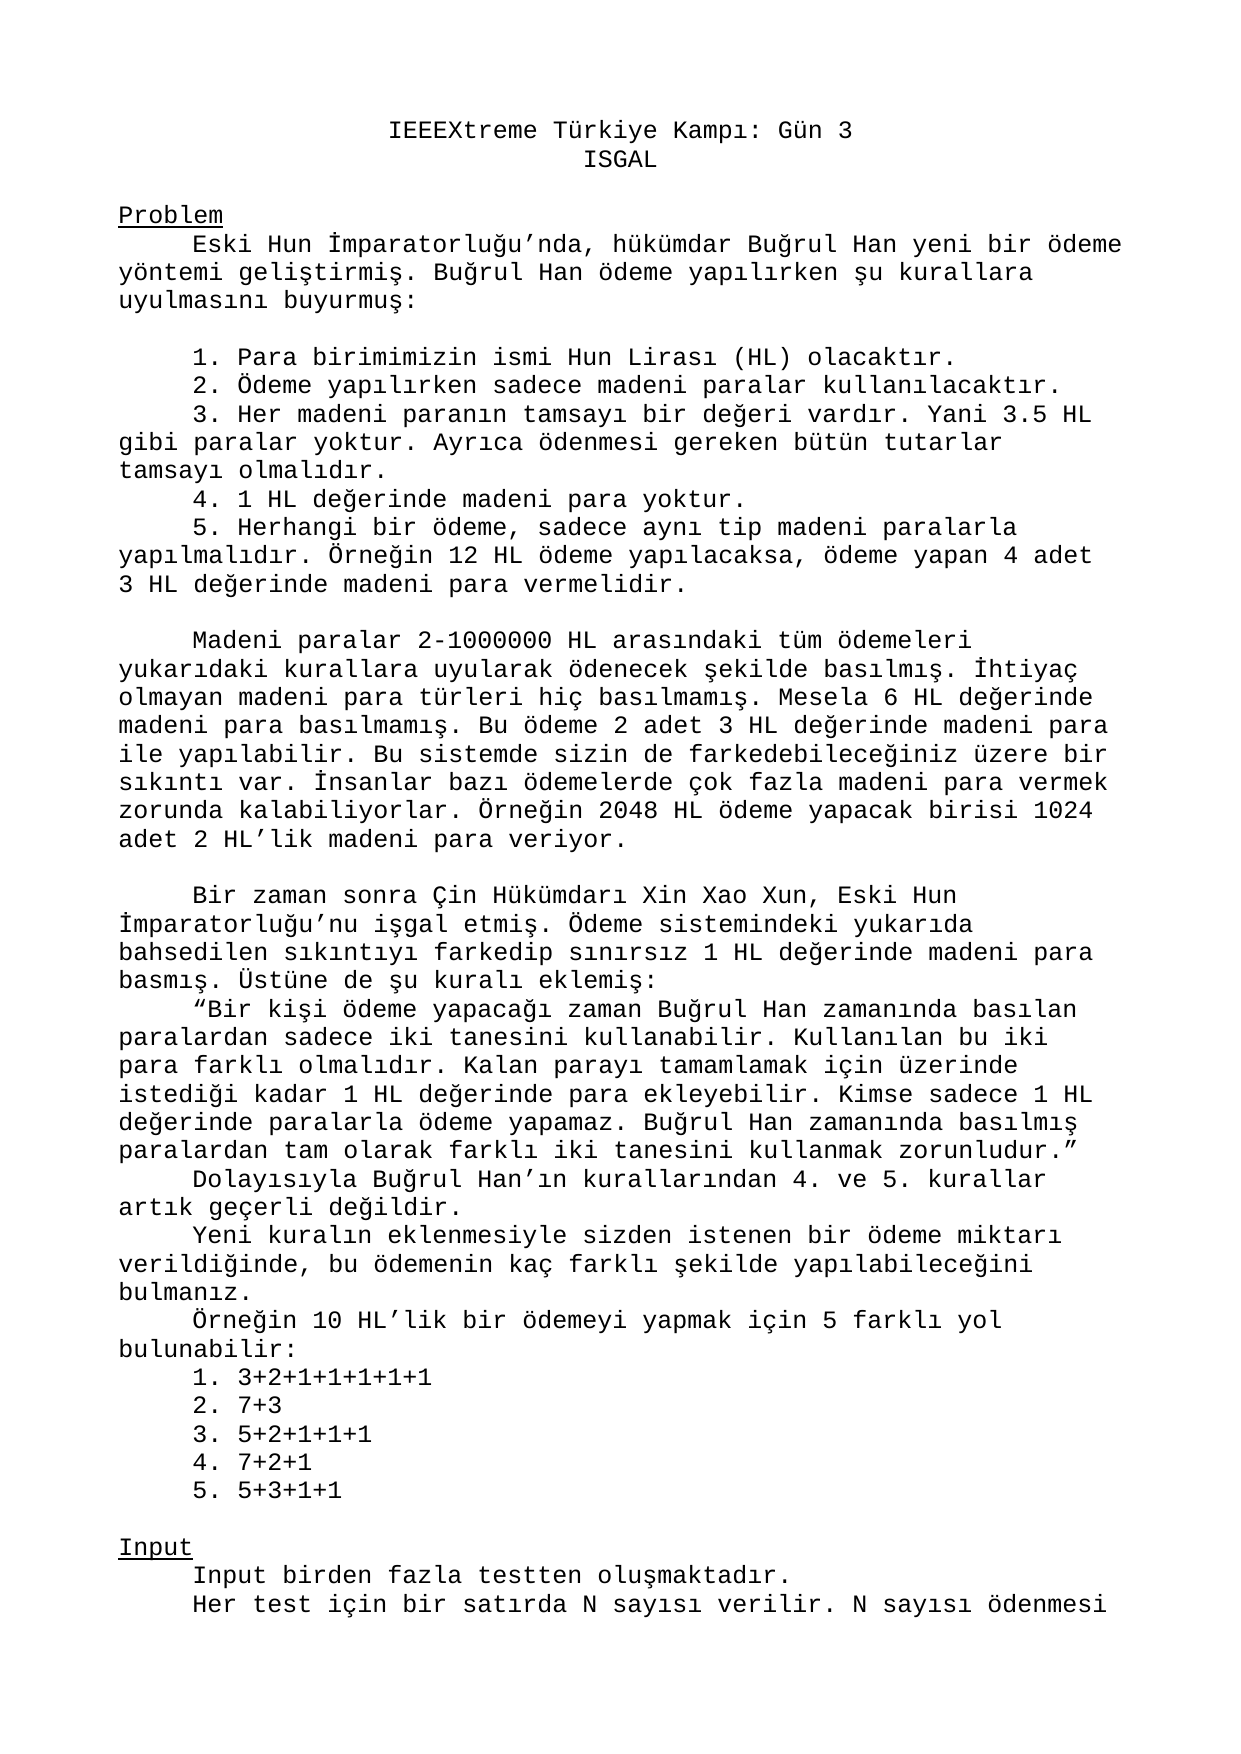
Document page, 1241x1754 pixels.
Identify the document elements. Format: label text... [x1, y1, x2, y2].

text 3. Her madeni paranın tamsayı bir değeri vardır. Yani 3.5 HL gibi paralar yoktur. Ayrıca ödenmesi gereken bütün tutarlar tamsayı olmalıdır. [118, 401, 1122, 486]
text 4. 7+2+1 [118, 1450, 1122, 1478]
text 1. Para birimimizin ismi Hun Lirası (HL) olacaktır. [118, 345, 1122, 373]
text 4. 1 HL değerinde madeni para yoktur. [118, 486, 1122, 515]
text 5. 5+3+1+1 [118, 1478, 1122, 1506]
text 1. 3+2+1+1+1+1+1 [118, 1365, 1122, 1393]
text Eski Hun İmparatorluğu’nda, hükümdar Buğrul Han yeni bir ödeme yöntemi geliştirmiş. Buğrul Han ödeme yapılırken şu kurallara uyulmasını buyurmuş: [118, 231, 1122, 316]
text 2. 7+3 [118, 1393, 1122, 1421]
text Yeni kuralın eklenmesiyle sizden istenen bir ödeme miktarı verildiğinde, bu ödemenin kaç farklı şekilde yapılabileceğini bulmanız. [118, 1223, 1122, 1308]
text 3. 5+2+1+1+1 [118, 1421, 1122, 1450]
text Madeni paralar 2-1000000 HL arasındaki tüm ödemeleri yukarıdaki kurallara uyularak ödenecek şekilde basılmış. İhtiyaç olmayan madeni para türleri hiç basılmamış. Mesela 6 HL değerinde madeni para basılmamış. Bu ödeme 2 adet 3 HL değerinde madeni para ile yapılabilir. Bu sistemde sizin de farkedebileceğiniz üzere bir sıkıntı var. İnsanlar bazı ödemelerde çok fazla madeni para vermek zorunda kalabiliyorlar. Örneğin 2048 HL ödeme yapacak birisi 1024 adet 2 HL’lik madeni para veriyor. [118, 628, 1122, 855]
text “Bir kişi ödeme yapacağı zaman Buğrul Han zamanında basılan paralardan sadece iki tanesini kullanabilir. Kullanılan bu iki para farklı olmalıdır. Kalan parayı tamamlamak için üzerinde istediği kadar 1 HL değerinde para ekleyebilir. Kimse sadece 1 HL değerinde paralarla ödeme yapamaz. Buğrul Han zamanında basılmış paralardan tam olarak farklı iki tanesini kullanmak zorunludur.” [118, 996, 1122, 1166]
text Örneğin 10 HL’lik bir ödemeyi yapmak için 5 farklı yol bulunabilir: [118, 1308, 1122, 1365]
text Input [118, 1535, 1122, 1563]
text 2. Ödeme yapılırken sadece madeni paralar kullanılacaktır. [118, 373, 1122, 401]
text IEEEXtreme Türkiye Kampı: Gün 3 [118, 118, 1122, 146]
text Problem [118, 203, 1122, 231]
text 5. Herhangi bir ödeme, sadece aynı tip madeni paralarla yapılmalıdır. Örneğin 12 HL ödeme yapılacaksa, ödeme yapan 4 adet 3 HL değerinde madeni para vermelidir. [118, 515, 1122, 600]
text Her test için bir satırda N sayısı verilir. N sayısı ödenmesi [118, 1591, 1122, 1620]
text Bir zaman sonra Çin Hükümdarı Xin Xao Xun, Eski Hun İmparatorluğu’nu işgal etmiş. Ödeme sistemindeki yukarıda bahsedilen sıkıntıyı farkedip sınırsız 1 HL değerinde madeni para basmış. Üstüne de şu kuralı eklemiş: [118, 883, 1122, 996]
text Dolayısıyla Buğrul Han’ın kurallarından 4. ve 5. kurallar artık geçerli değildir. [118, 1166, 1122, 1223]
text ISGAL [118, 146, 1122, 175]
text Input birden fazla testten oluşmaktadır. [118, 1563, 1122, 1591]
